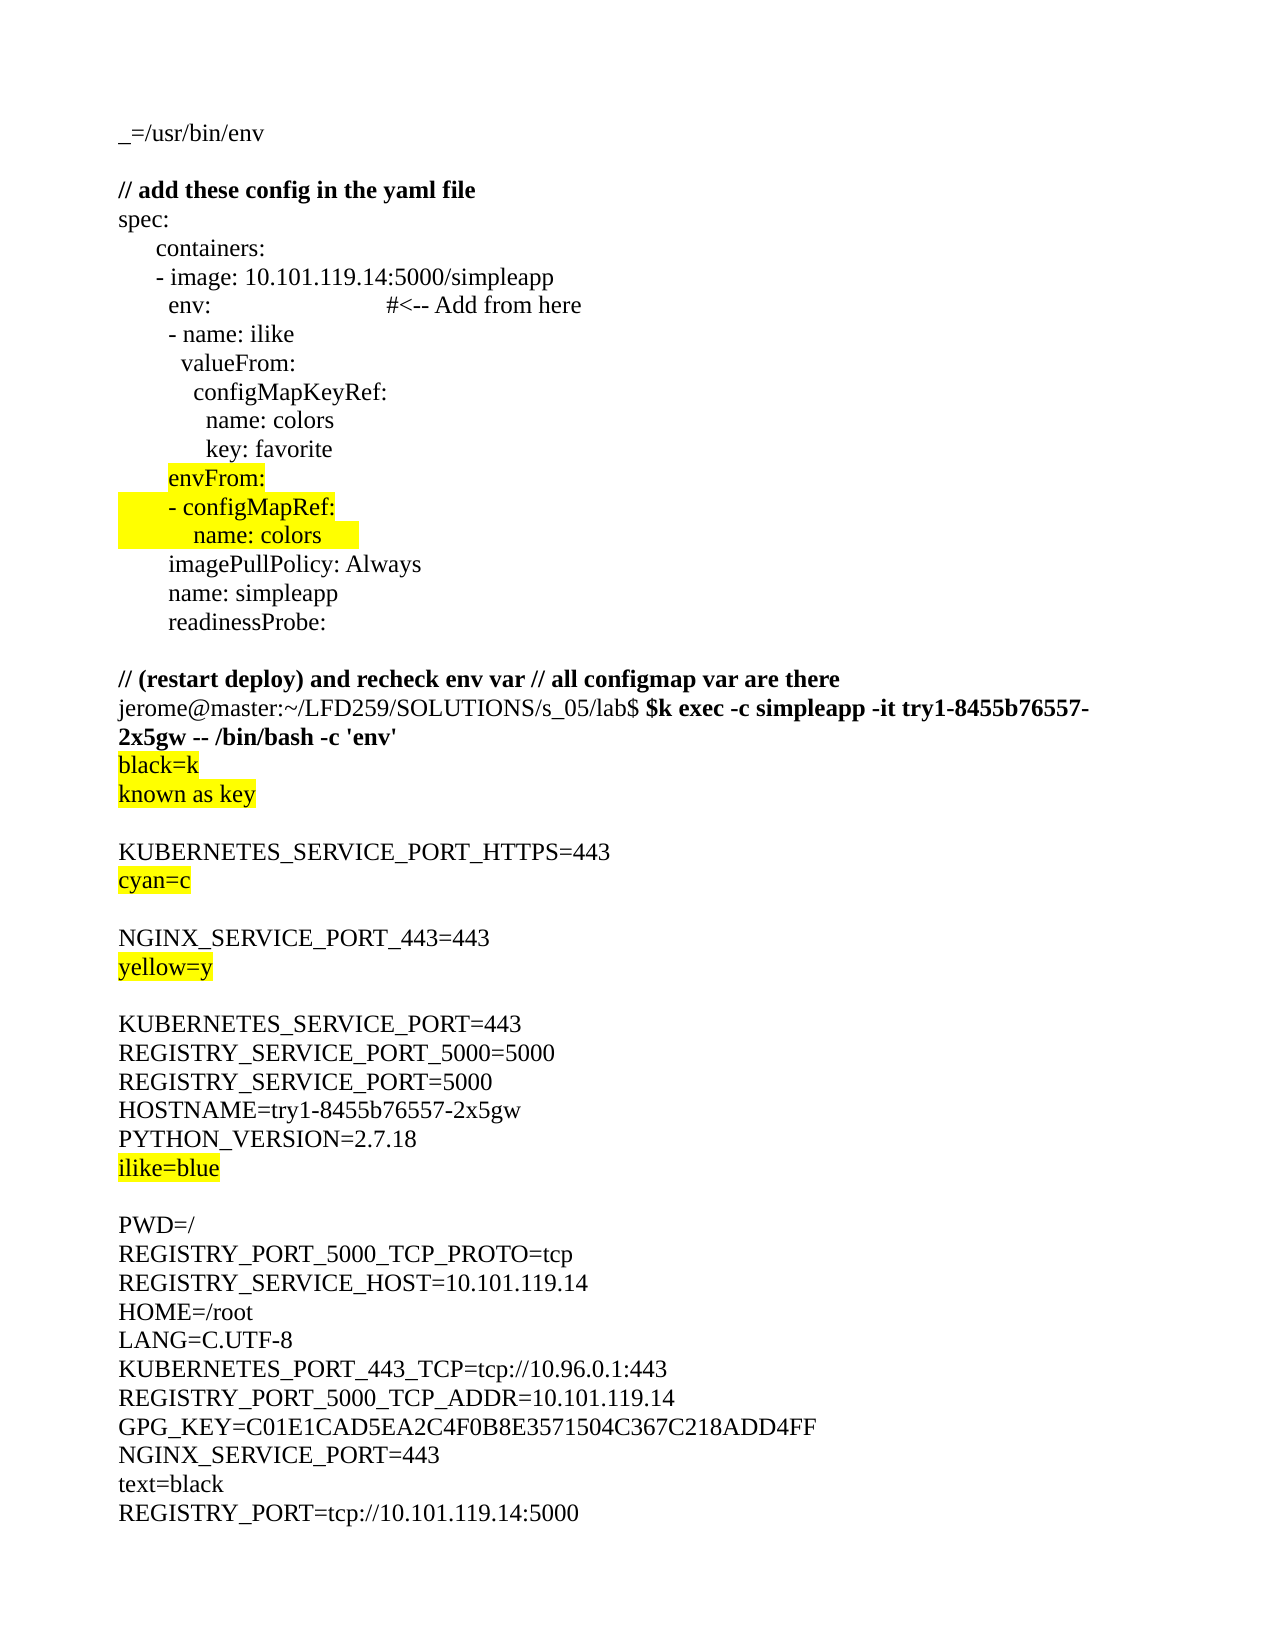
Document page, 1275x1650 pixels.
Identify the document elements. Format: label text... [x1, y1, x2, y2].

text yellow=y [118, 952, 1157, 981]
text REGISTRY_PORT_5000_TCP_ADDR=10.101.119.14 [118, 1383, 1157, 1412]
text LANG=C.UTF-8 [118, 1326, 1157, 1354]
text name: colors [118, 521, 1157, 549]
text _=/usr/bin/env [118, 118, 1157, 147]
text cyan=c [118, 866, 1157, 894]
text - name: ilike [118, 319, 1157, 348]
text // add these config in the yaml file [118, 176, 1157, 204]
text KUBERNETES_SERVICE_PORT_HTTPS=443 [118, 837, 1157, 866]
text name: colors [118, 406, 1157, 434]
text GPG_KEY=C01E1CAD5EA2C4F0B8E3571504C367C218ADD4FF [118, 1412, 1157, 1441]
text NGINX_SERVICE_PORT=443 [118, 1441, 1157, 1469]
text // (restart deploy) and recheck env var // all configmap var are there [118, 664, 1157, 693]
text ilike=blue [118, 1153, 1157, 1182]
text REGISTRY_SERVICE_PORT=5000 [118, 1067, 1157, 1096]
text REGISTRY_PORT_5000_TCP_PROTO=tcp [118, 1239, 1157, 1268]
text envFrom: [118, 463, 1157, 492]
text REGISTRY_PORT=tcp://10.101.119.14:5000 [118, 1498, 1157, 1527]
text containers: [118, 233, 1157, 262]
text spec: [118, 204, 1157, 233]
text - configMapRef: [118, 492, 1157, 521]
text name: simpleapp [118, 578, 1157, 607]
text readinessProbe: [118, 607, 1157, 636]
text REGISTRY_SERVICE_HOST=10.101.119.14 [118, 1268, 1157, 1297]
text black=k [118, 751, 1157, 779]
text jerome@master:~/LFD259/SOLUTIONS/s_05/lab$ $k exec -c simpleapp -it try1-8455b76557-2x5gw -- /bin/bash -c 'env' [118, 693, 1157, 751]
text text=black [118, 1469, 1157, 1498]
text valueFrom: [118, 348, 1157, 377]
text env: #<-- Add from here [118, 291, 1157, 319]
text - image: 10.101.119.14:5000/simpleapp [118, 262, 1157, 291]
text PYTHON_VERSION=2.7.18 [118, 1124, 1157, 1153]
text KUBERNETES_PORT_443_TCP=tcp://10.96.0.1:443 [118, 1354, 1157, 1383]
text PWD=/ [118, 1211, 1157, 1239]
text imagePullPolicy: Always [118, 549, 1157, 578]
text HOME=/root [118, 1297, 1157, 1326]
text known as key [118, 779, 1157, 808]
text key: favorite [118, 434, 1157, 463]
text HOSTNAME=try1-8455b76557-2x5gw [118, 1096, 1157, 1124]
text configMapKeyRef: [118, 377, 1157, 406]
text REGISTRY_SERVICE_PORT_5000=5000 [118, 1038, 1157, 1067]
text KUBERNETES_SERVICE_PORT=443 [118, 1009, 1157, 1038]
text NGINX_SERVICE_PORT_443=443 [118, 923, 1157, 952]
